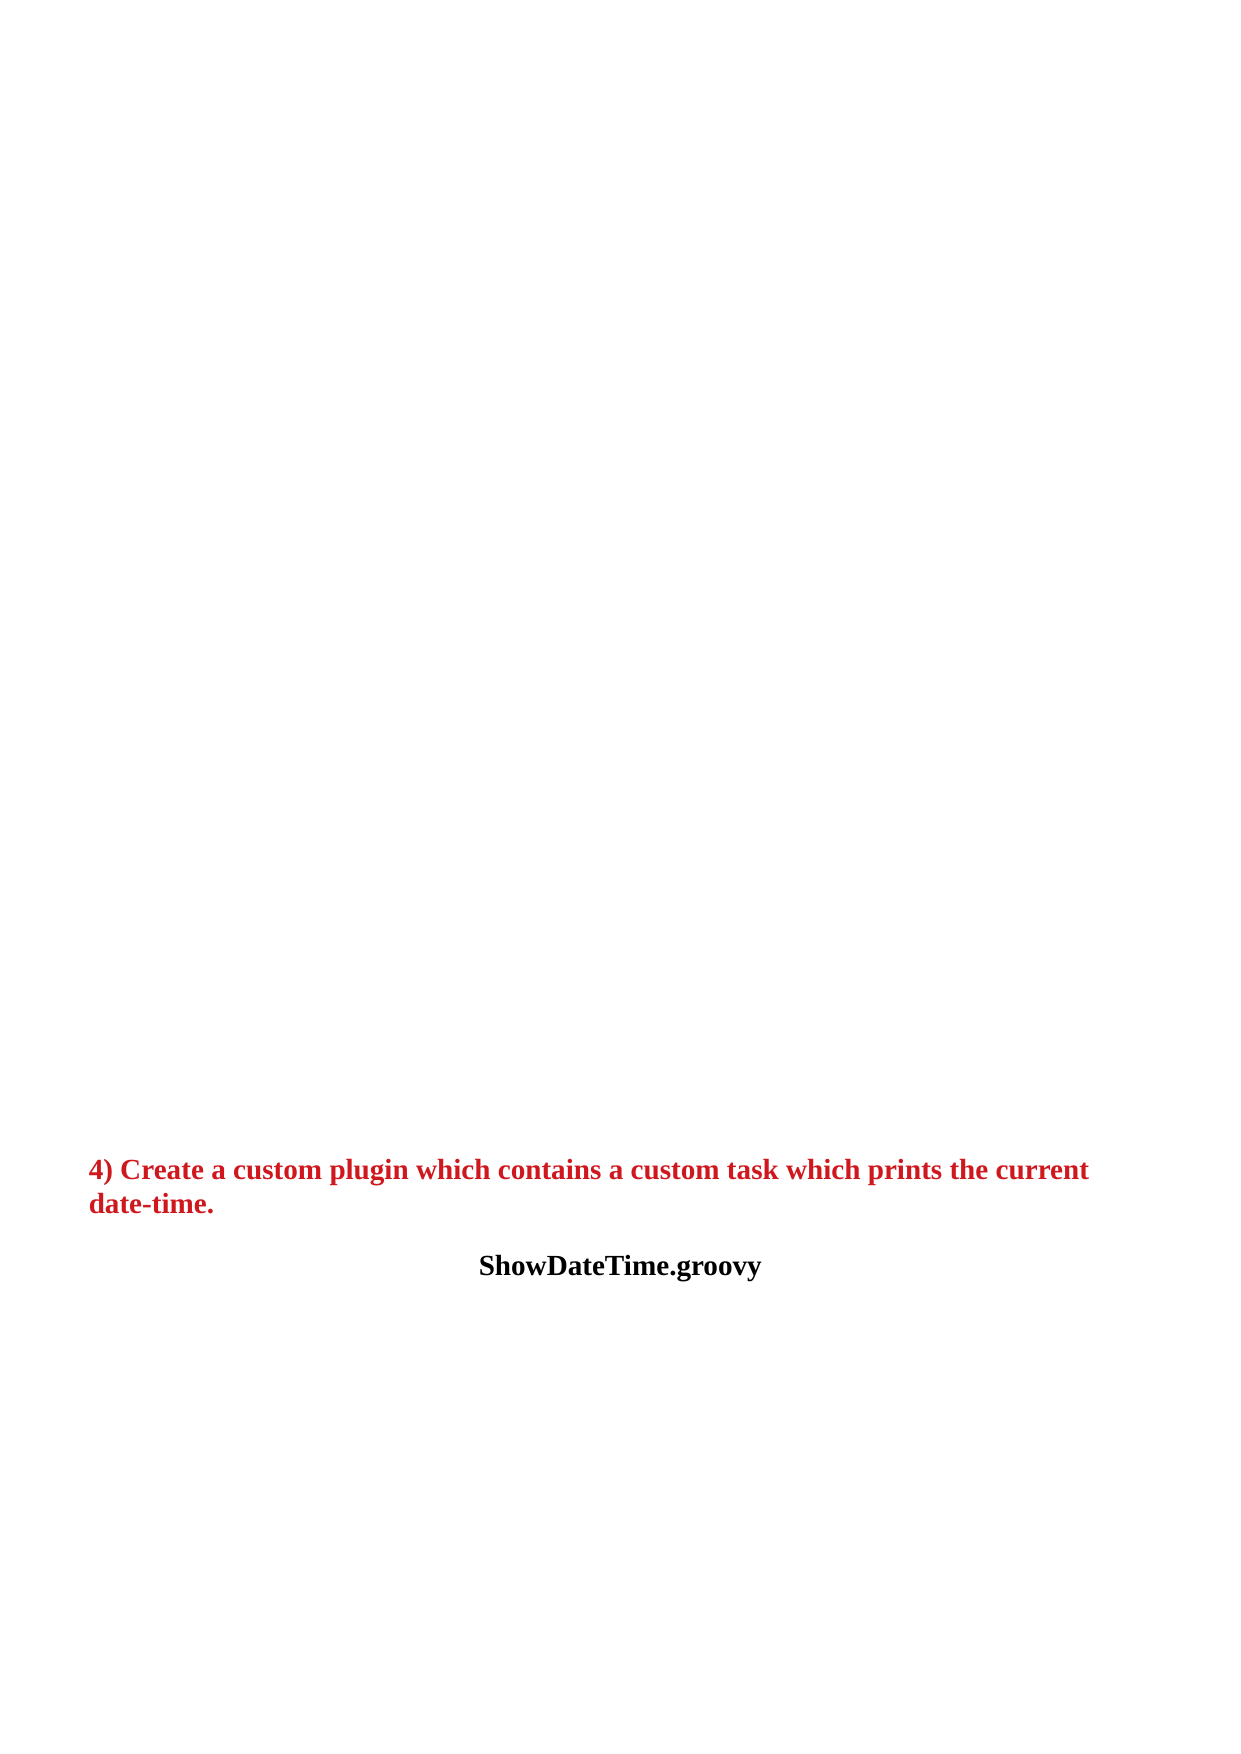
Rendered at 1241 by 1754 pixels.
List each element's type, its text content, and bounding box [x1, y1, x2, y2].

text 4) Create a custom plugin which contains a custom task which prints the current date-time. [88, 1152, 1152, 1219]
text ShowDateTime.groovy [88, 1248, 1152, 1282]
